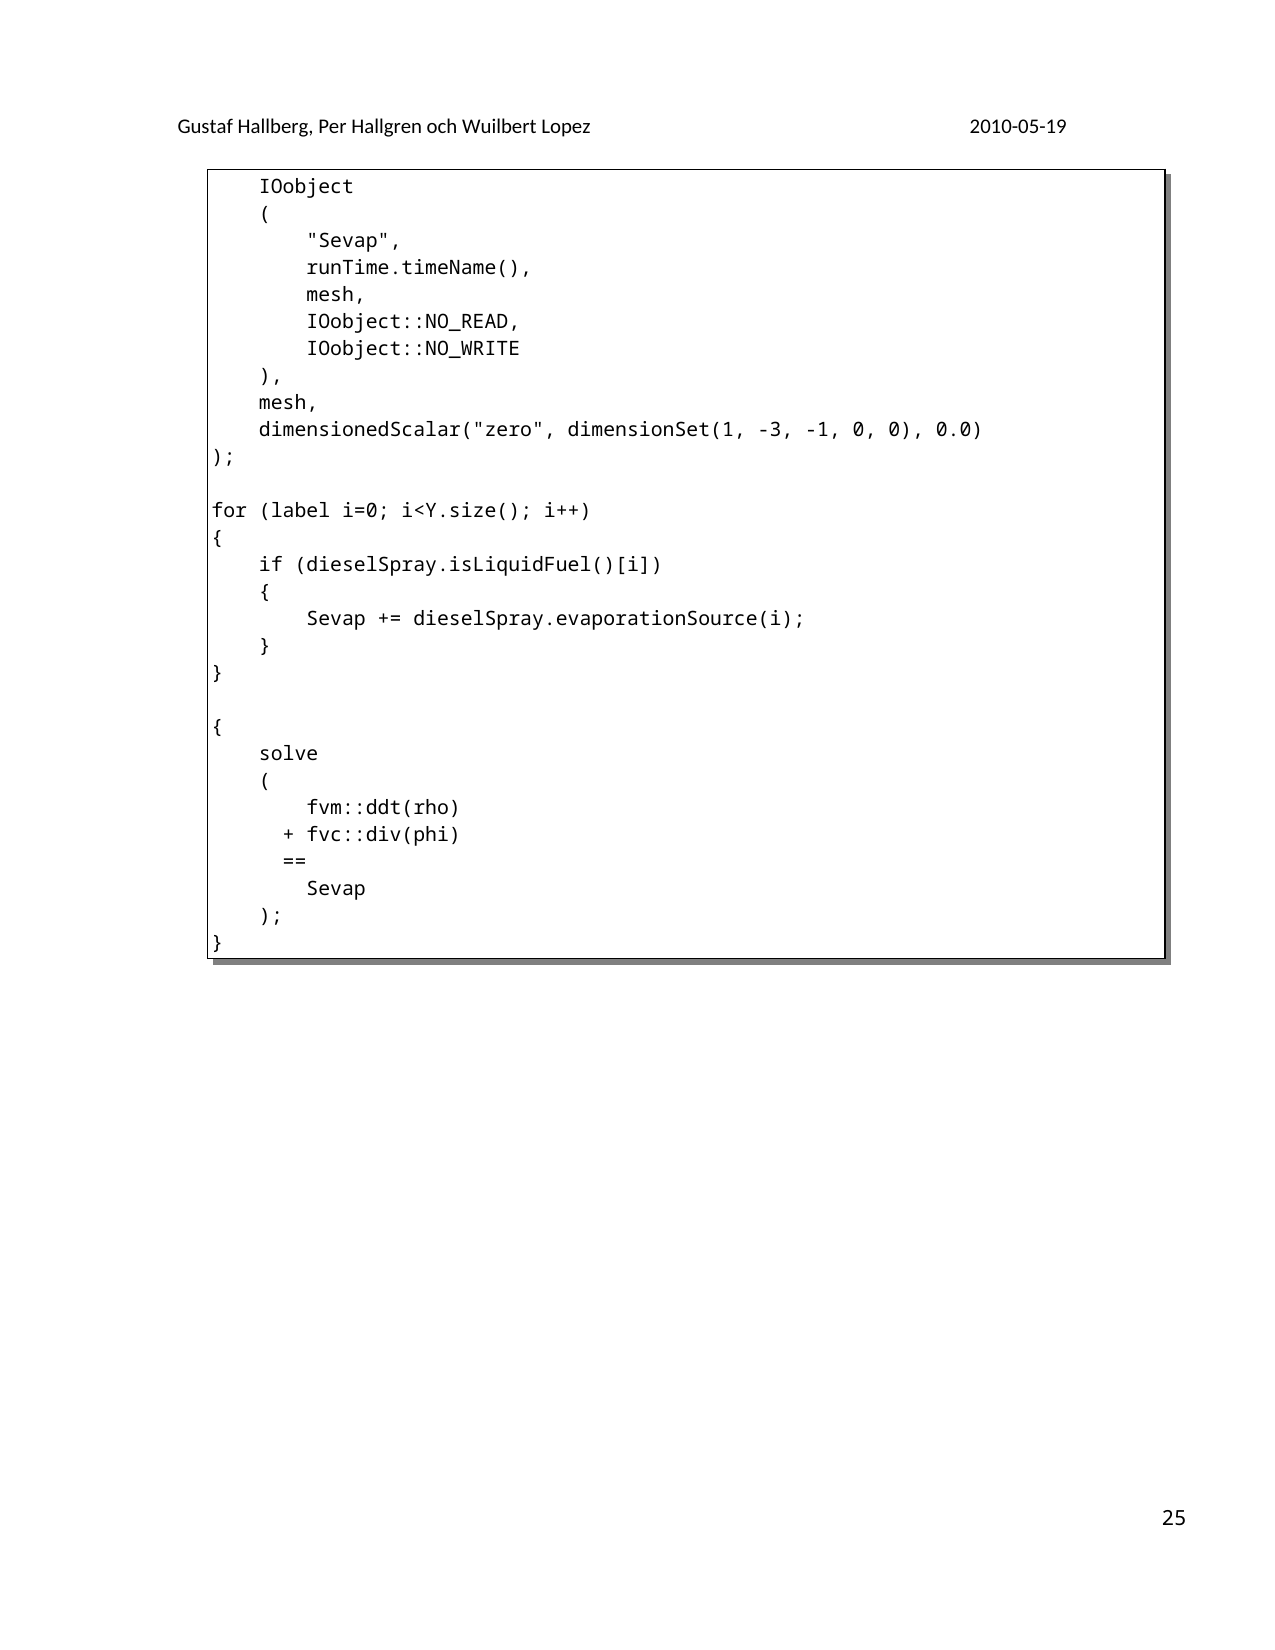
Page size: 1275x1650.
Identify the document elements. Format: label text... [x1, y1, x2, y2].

text "Sevap", [208, 222, 1164, 249]
text Sevap [208, 870, 1164, 897]
text mesh, [208, 384, 1164, 411]
text } [208, 627, 1164, 654]
text IOobject [208, 170, 1164, 195]
text ); [208, 438, 1164, 469]
text ( [208, 195, 1164, 222]
text dimensionedScalar("zero", dimensionSet(1, -3, -1, 0, 0), 0.0) [208, 411, 1164, 438]
text } [208, 924, 1164, 958]
text Sevap += dieselSpray.evaporationSource(i); [208, 600, 1164, 627]
text ( [208, 762, 1164, 789]
text { [208, 708, 1164, 735]
text IOobject::NO_WRITE [208, 330, 1164, 357]
text } [208, 654, 1164, 685]
text ); [208, 897, 1164, 924]
text + fvc::div(phi) [208, 816, 1164, 843]
text == [208, 843, 1164, 870]
text fvm::ddt(rho) [208, 789, 1164, 816]
text { [208, 573, 1164, 600]
text runTime.timeName(), [208, 249, 1164, 276]
text if (dieselSpray.isLiquidFuel()[i]) [208, 546, 1164, 573]
text { [208, 519, 1164, 546]
text IOobject::NO_READ, [208, 303, 1164, 330]
text solve [208, 735, 1164, 762]
text ), [208, 357, 1164, 384]
text mesh, [208, 276, 1164, 303]
text for (label i=0; i<Y.size(); i++) [208, 492, 1164, 519]
